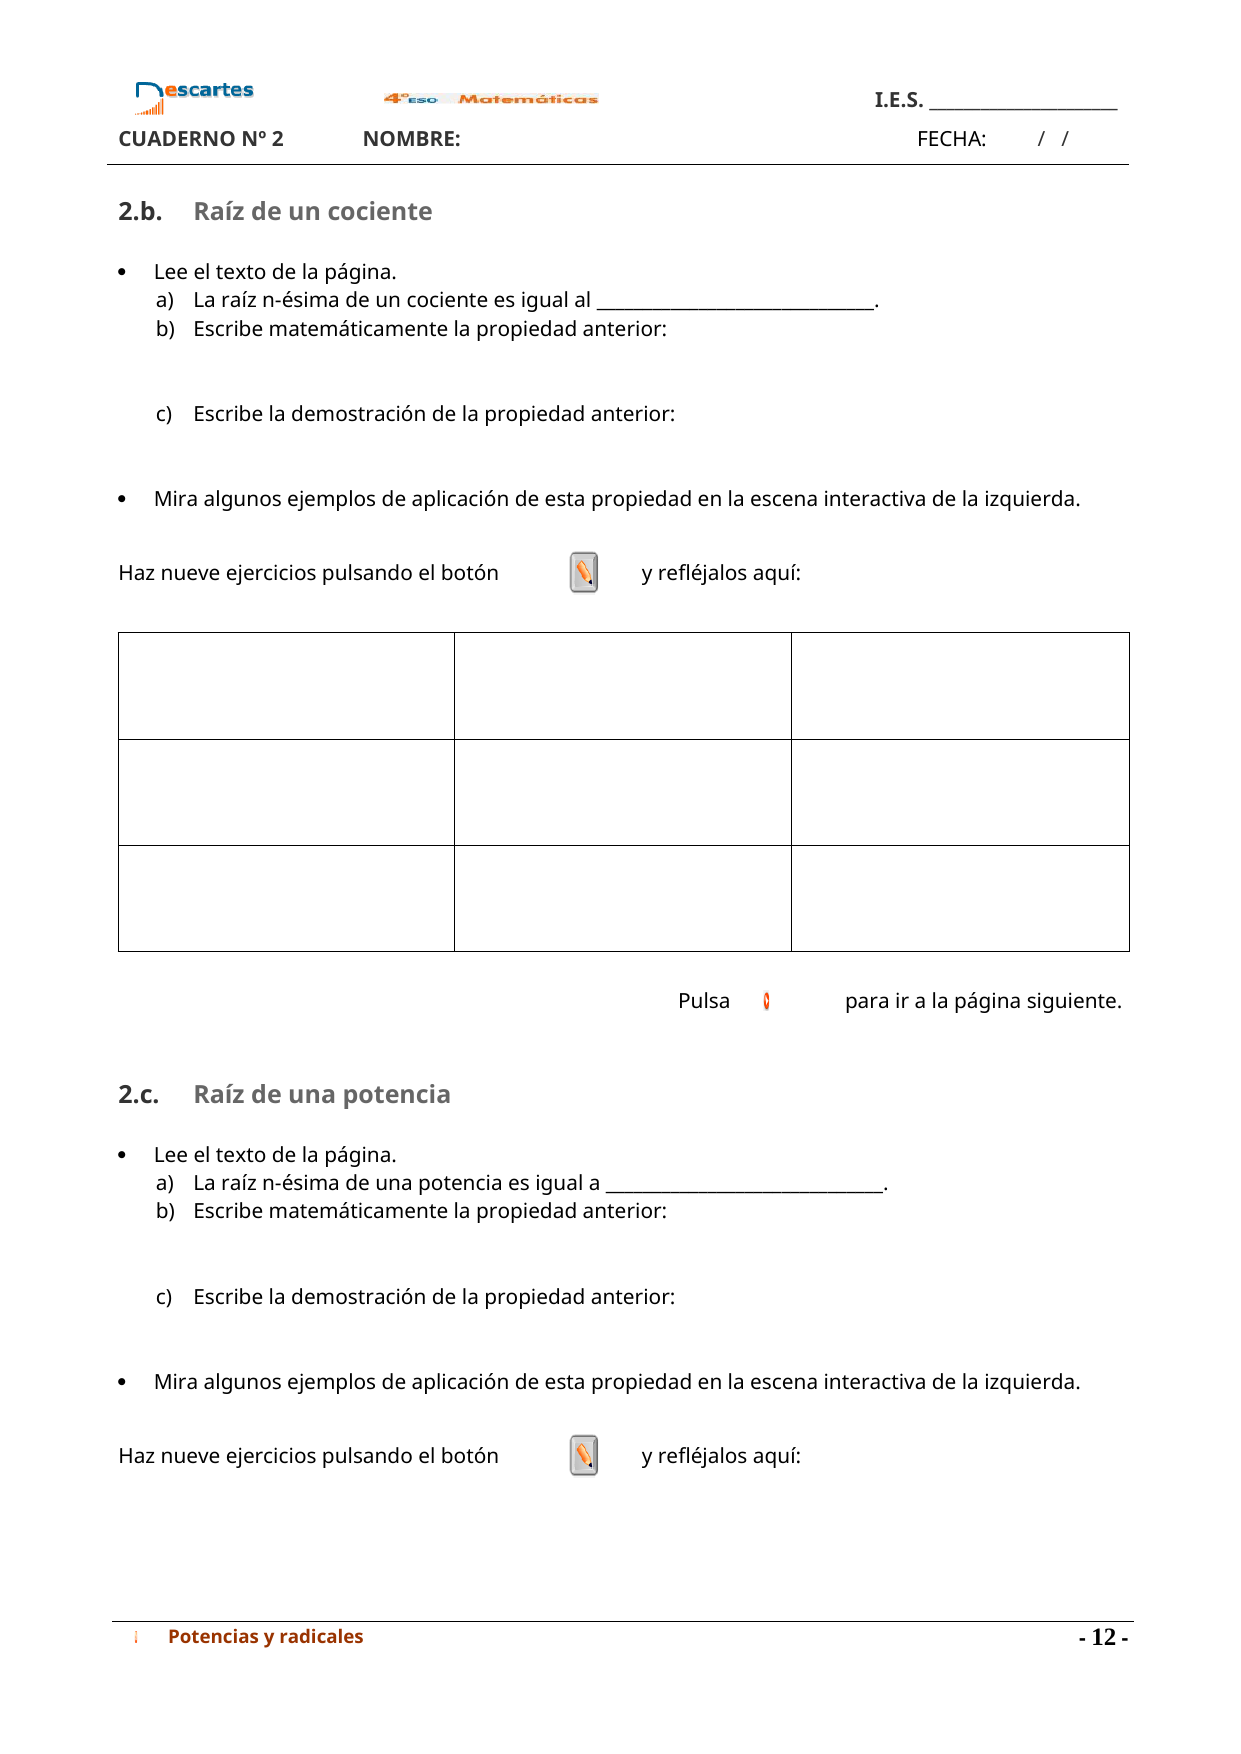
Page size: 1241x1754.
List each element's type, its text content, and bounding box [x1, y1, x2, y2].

table_cell [792, 740, 1129, 845]
table_cell [792, 846, 1129, 951]
list Lee el texto de la página. [118, 257, 1122, 285]
table_header [541, 1424, 627, 1487]
table_header Haz nueve ejercicios pulsando el botón [107, 1424, 541, 1487]
list La raíz n-ésima de un cociente es igual al ______________________________. [156, 285, 1122, 314]
list Mira algunos ejemplos de aplicación de esta propiedad en la escena interactiva de la izquierda. [118, 1367, 1122, 1396]
list Raíz de una potencia [118, 1077, 1122, 1111]
table_header [792, 633, 1129, 738]
table_cell [119, 846, 454, 951]
list Escribe matemáticamente la propiedad anterior: [156, 314, 1122, 342]
table_header y refléjalos aquí: [627, 541, 1129, 604]
list La raíz n-ésima de una potencia es igual a ______________________________. [156, 1168, 1122, 1197]
table_header [119, 633, 454, 738]
picture [134, 82, 257, 115]
list Raíz de un cociente [118, 194, 1122, 228]
table_cell [455, 846, 791, 951]
picture [568, 550, 599, 595]
table_cell [119, 740, 454, 845]
table_header [738, 981, 799, 1020]
list Mira algunos ejemplos de aplicación de esta propiedad en la escena interactiva de la izquierda. [118, 484, 1122, 513]
table_cell [455, 740, 791, 845]
list Escribe la demostración de la propiedad anterior: [156, 1282, 1122, 1310]
list Escribe la demostración de la propiedad anterior: [156, 399, 1122, 427]
picture [763, 990, 770, 1011]
picture [134, 1631, 138, 1643]
table_header Pulsa [115, 981, 737, 1020]
table_header Haz nueve ejercicios pulsando el botón [107, 541, 541, 604]
list Lee el texto de la página. [118, 1140, 1122, 1168]
picture [568, 1433, 599, 1478]
table_header para ir a la página siguiente. [799, 981, 1137, 1020]
table_header [541, 541, 627, 604]
picture [384, 93, 599, 105]
table_header [455, 633, 791, 738]
table_header y refléjalos aquí: [627, 1424, 1129, 1487]
list Escribe matemáticamente la propiedad anterior: [156, 1197, 1122, 1225]
